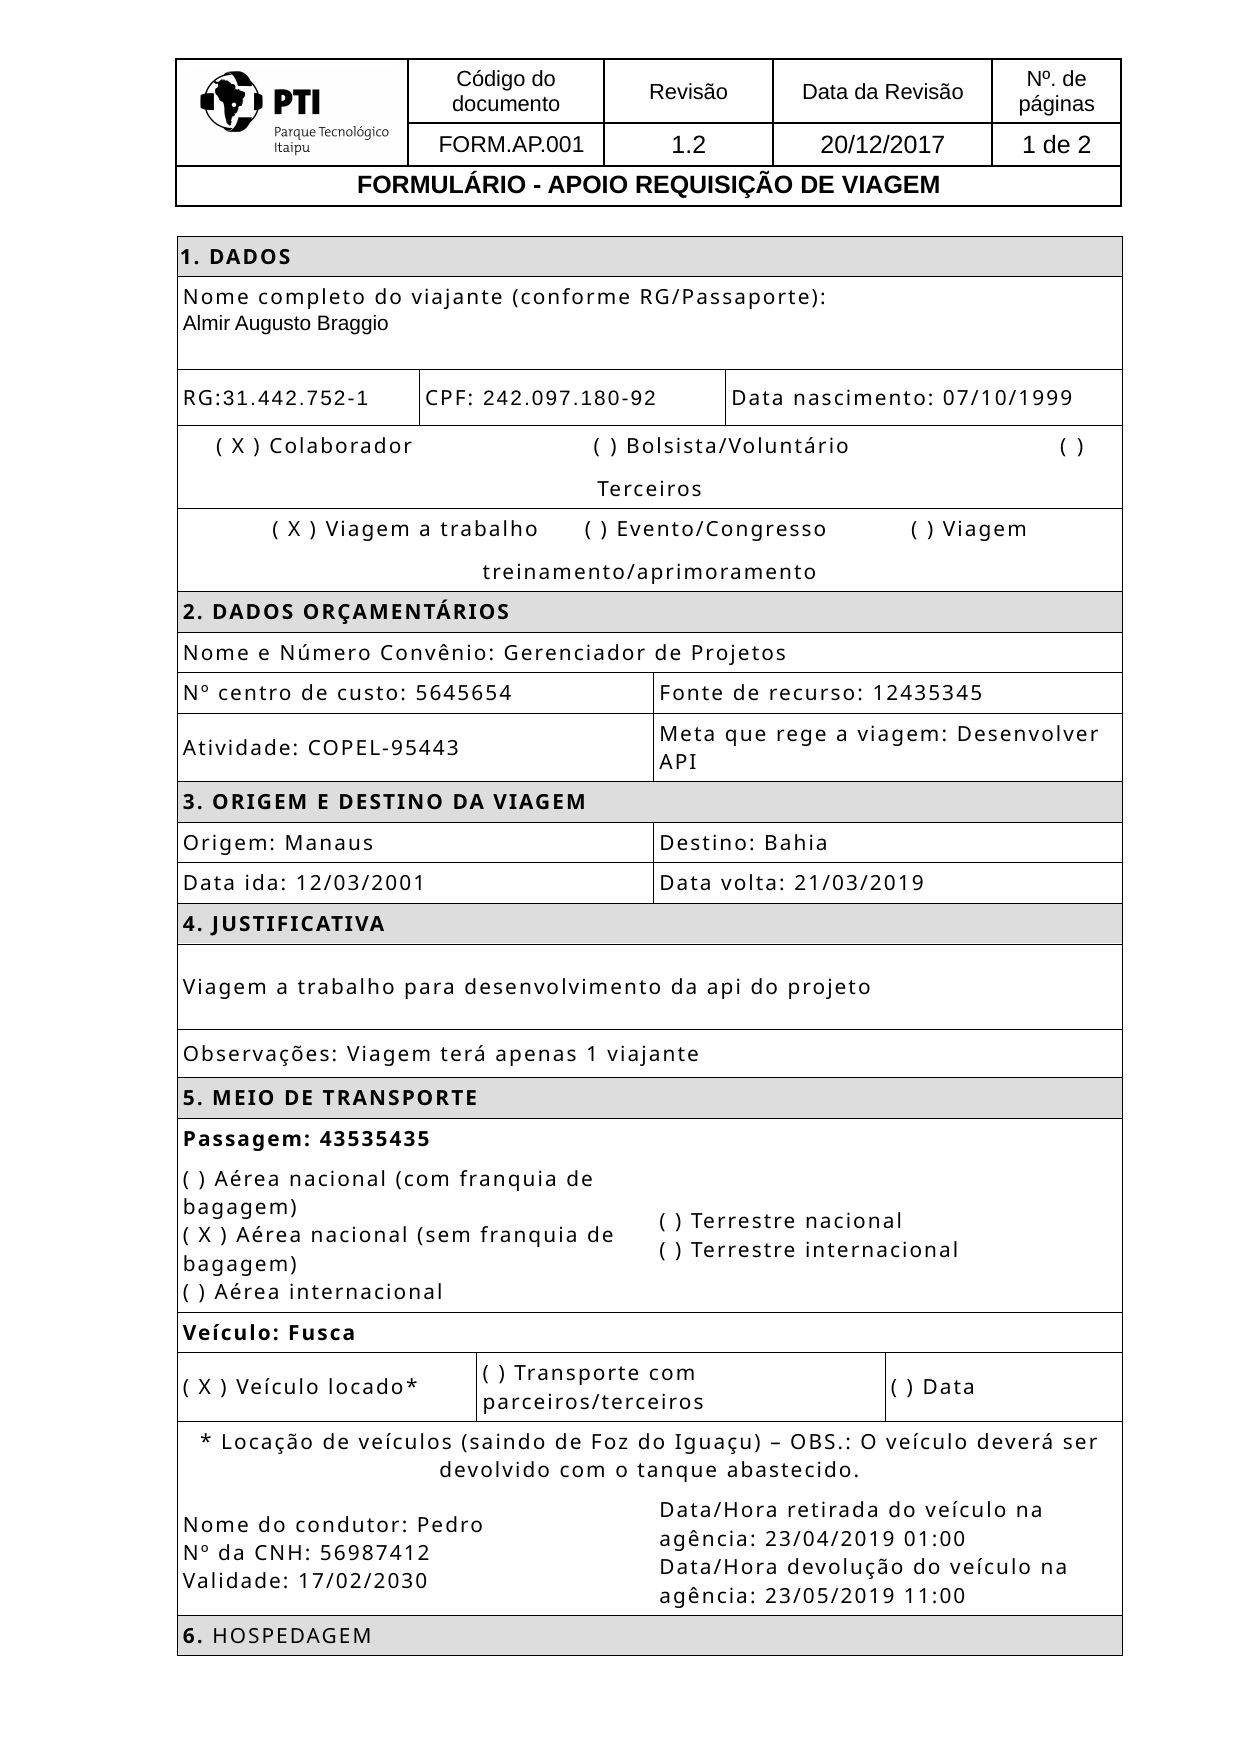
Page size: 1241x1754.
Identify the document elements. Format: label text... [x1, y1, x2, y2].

table_cell Veículo: Fusca [178, 1313, 1122, 1352]
table_cell ( ) Transporte com parceiros/terceiros [477, 1353, 885, 1421]
table_cell Observações: Viagem terá apenas 1 viajante [178, 1030, 1122, 1077]
table_cell ( ) Data [886, 1353, 1122, 1421]
table_cell 6. HOSPEDAGEM [178, 1616, 1122, 1655]
table_cell Viagem a trabalho para desenvolvimento da api do projeto [178, 945, 1122, 1029]
table_cell Nome completo do viajante (conforme RG/Passaporte): Almir Augusto Braggio [178, 277, 1122, 369]
table_cell ( ) Terrestre nacional ( ) Terrestre internacional [654, 1158, 1122, 1312]
table_cell ( X ) Viagem a trabalho ( ) Evento/Congresso ( ) Viagem treinamento/aprimoramento [178, 509, 1122, 591]
table_cell 5. MEIO DE TRANSPORTE [178, 1078, 1122, 1118]
table_cell 4. JUSTIFICATIVA [178, 904, 1122, 943]
table_cell ( ) Aérea nacional (com franquia de bagagem) ( X ) Aérea nacional (sem franquia de bagagem) ( ) Aérea internacional [178, 1158, 653, 1312]
table_cell Data nascimento: 07/10/1999 [726, 370, 1122, 425]
table_cell Meta que rege a viagem: Desenvolver API [654, 714, 1122, 781]
table_cell Data/Hora retirada do veículo na agência: 23/04/2019 01:00 Data/Hora devolução do veículo na agência: 23/05/2019 11:00 [654, 1490, 1122, 1615]
table_cell Nome do condutor: Pedro Nº da CNH: 56987412 Validade: 17/02/2030 [178, 1490, 653, 1615]
table_cell Atividade: COPEL-95443 [178, 714, 653, 781]
table_cell Passagem: 43535435 [178, 1119, 1122, 1158]
table_cell ( X ) Veículo locado* [178, 1353, 476, 1421]
table_cell ( X ) Colaborador ( ) Bolsista/Voluntário ( ) Terceiros [178, 426, 1122, 508]
table_cell Nº centro de custo: 5645654 [178, 673, 653, 712]
table_cell Destino: Bahia [654, 823, 1122, 862]
picture [189, 66, 396, 161]
table_cell Nome e Número Convênio: Gerenciador de Projetos [178, 633, 1122, 672]
table_cell Data ida: 12/03/2001 [178, 863, 653, 902]
table_cell CPF: 242.097.180-92 [420, 370, 725, 425]
table_cell * Locação de veículos (saindo de Foz do Iguaçu) – OBS.: O veículo deverá ser devolvido com o tanque abastecido. [178, 1422, 1122, 1490]
table_cell RG:31.442.752-1 [178, 370, 419, 425]
table_cell 3. ORIGEM E DESTINO DA VIAGEM [178, 782, 1122, 822]
table_cell Origem: Manaus [178, 823, 653, 862]
table_header 1. DADOS [178, 237, 1122, 276]
table_cell 2. DADOS ORÇAMENTÁRIOS [178, 592, 1122, 632]
table_cell Fonte de recurso: 12435345 [654, 673, 1122, 712]
table_cell Data volta: 21/03/2019 [654, 863, 1122, 902]
